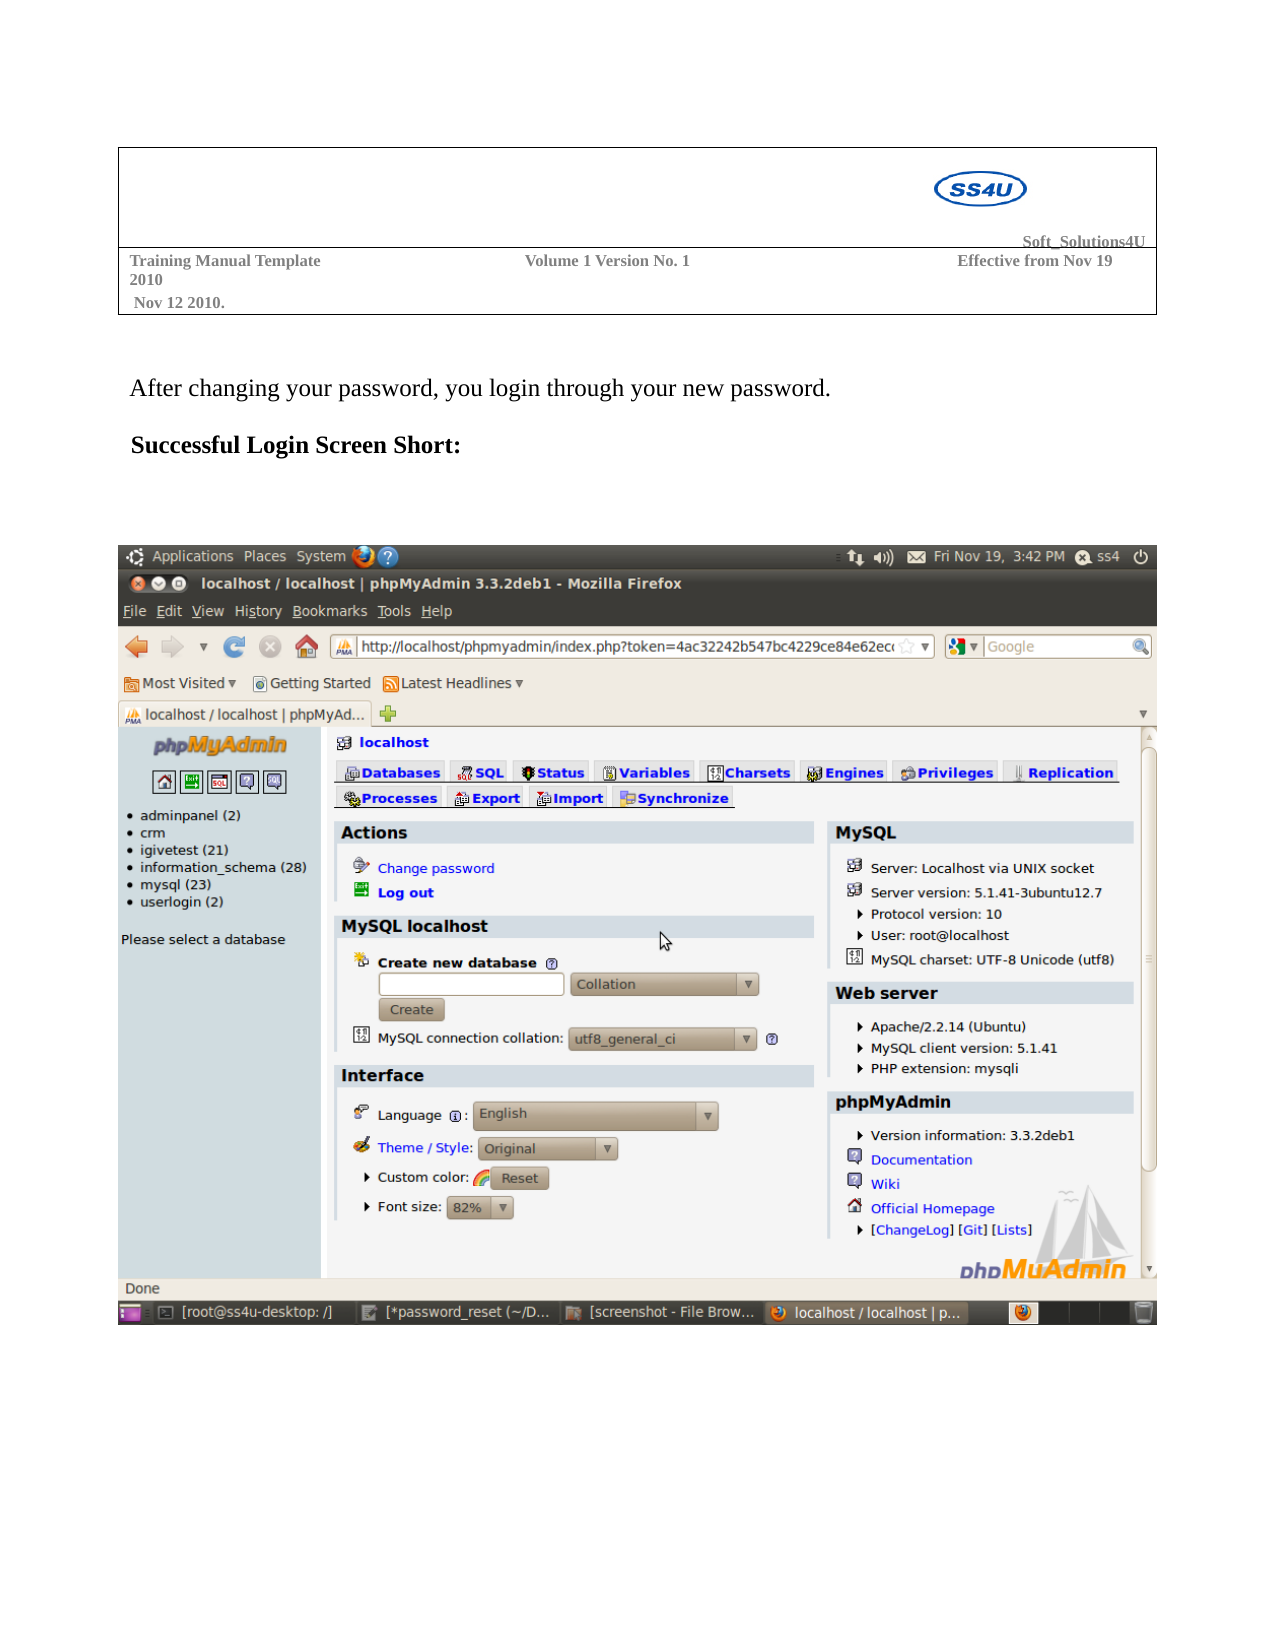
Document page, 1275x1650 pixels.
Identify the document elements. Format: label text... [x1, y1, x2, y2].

picture [925, 169, 1117, 207]
text After changing your password, you login through your new password. [118, 373, 1157, 401]
table_cell Training Manual Template Volume 1 Version No. 1 Effective from Nov 19 2010 Nov 12 2010. [119, 248, 1156, 314]
table_header Soft_Solutions4U Quality System Procedure [119, 148, 1156, 247]
picture [118, 545, 1157, 1325]
text Successful Login Screen Short: [118, 430, 1157, 459]
